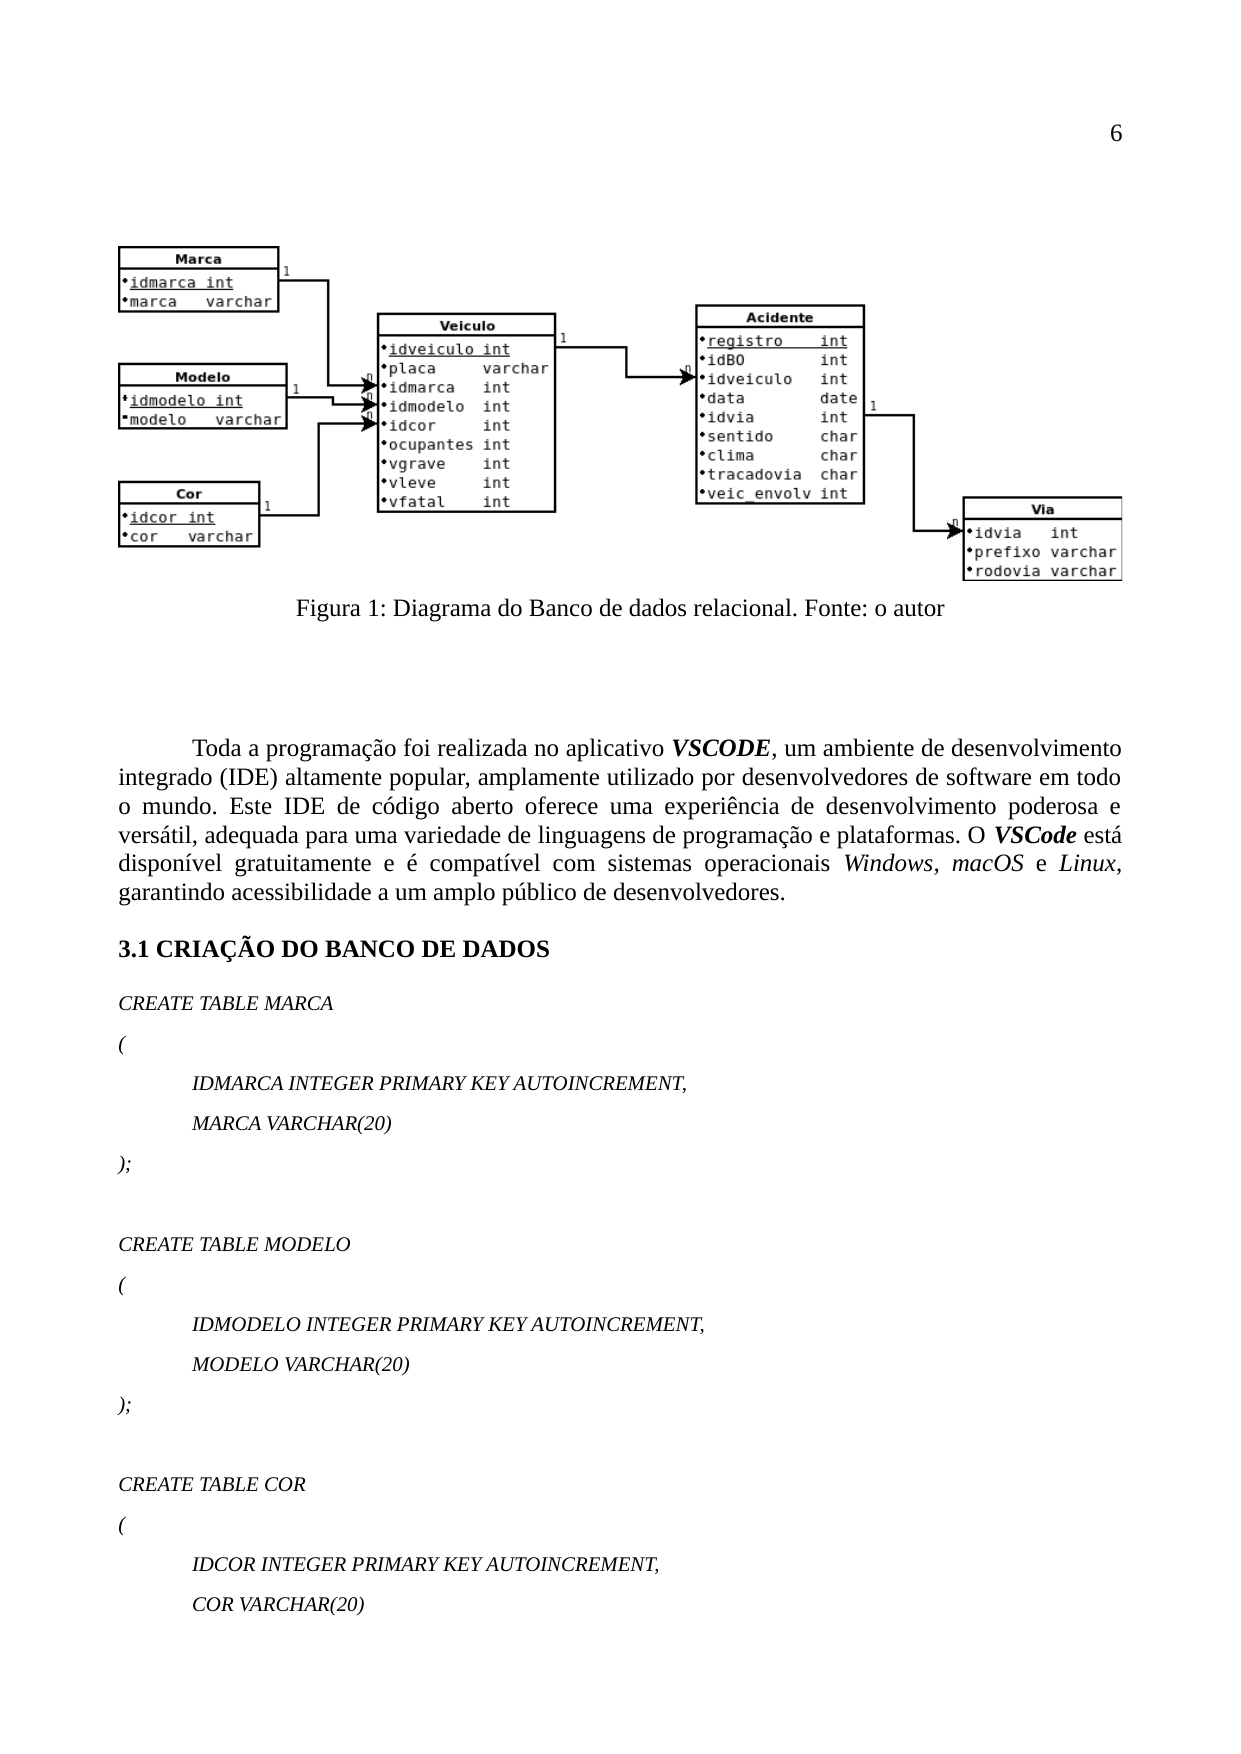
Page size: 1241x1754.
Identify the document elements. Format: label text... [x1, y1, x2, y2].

text CREATE TABLE MODELO [118, 1231, 1122, 1256]
text CREATE TABLE COR [118, 1472, 1122, 1496]
text IDMODELO INTEGER PRIMARY KEY AUTOINCREMENT, [118, 1312, 1122, 1336]
text ); [118, 1392, 1122, 1416]
text Toda a programação foi realizada no aplicativo VSCODE, um ambiente de desenvolvimento integrado (IDE) altamente popular, amplamente utilizado por desenvolvedores de software em todo o mundo. Este IDE de código aberto oferece uma experiência de desenvolvimento poderosa e versátil, adequada para uma variedade de linguagens de programação e plataformas. O VSCode está disponível gratuitamente e é compatível com sistemas operacionais Windows, macOS e Linux, garantindo acessibilidade a um amplo público de desenvolvedores. [118, 733, 1122, 906]
text IDMARCA INTEGER PRIMARY KEY AUTOINCREMENT, [118, 1071, 1122, 1095]
text CREATE TABLE MARCA [118, 991, 1122, 1015]
text Figura 1: Diagrama do Banco de dados relacional. Fonte: o autor [118, 581, 1122, 621]
text ); [118, 1151, 1122, 1175]
text COR VARCHAR(20) [118, 1592, 1122, 1616]
picture [118, 246, 1123, 581]
text ( [118, 1031, 1122, 1055]
text IDCOR INTEGER PRIMARY KEY AUTOINCREMENT, [118, 1552, 1122, 1576]
text MARCA VARCHAR(20) [118, 1111, 1122, 1135]
text MODELO VARCHAR(20) [118, 1352, 1122, 1376]
text ( [118, 1512, 1122, 1536]
text ( [118, 1272, 1122, 1296]
subtitle 3.1 CRIAÇÃO DO BANCO DE DADOS [118, 934, 1122, 963]
